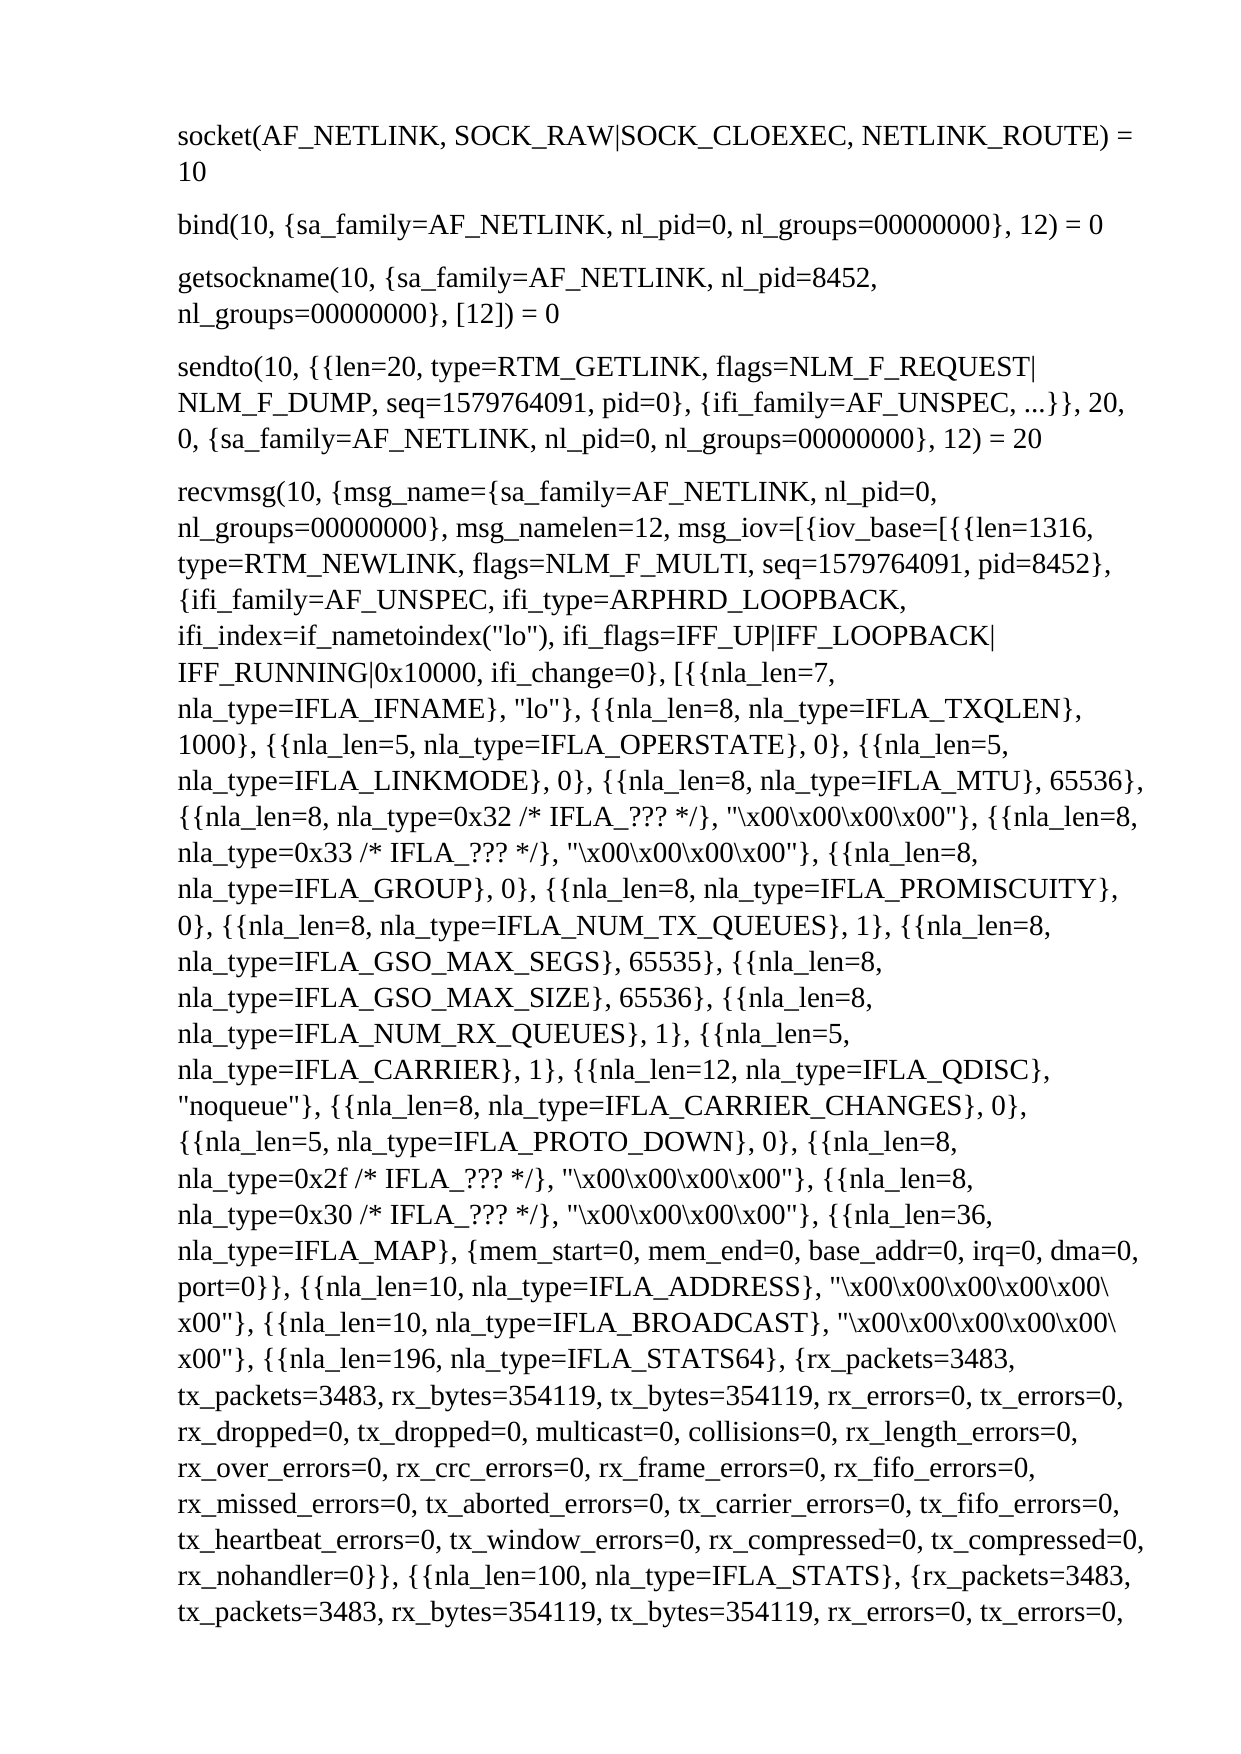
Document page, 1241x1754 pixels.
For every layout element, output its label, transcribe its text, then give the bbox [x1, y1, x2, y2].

text socket(AF_NETLINK, SOCK_RAW|SOCK_CLOEXEC, NETLINK_ROUTE) = 10 [177, 118, 1152, 188]
text getsockname(10, {sa_family=AF_NETLINK, nl_pid=8452, nl_groups=00000000}, [12]) = 0 [177, 260, 1152, 329]
text bind(10, {sa_family=AF_NETLINK, nl_pid=0, nl_groups=00000000}, 12) = 0 [177, 207, 1152, 241]
text recvmsg(10, {msg_name={sa_family=AF_NETLINK, nl_pid=0, nl_groups=00000000}, msg_namelen=12, msg_iov=[{iov_base=[{{len=1316, type=RTM_NEWLINK, flags=NLM_F_MULTI, seq=1579764091, pid=8452}, {ifi_family=AF_UNSPEC, ifi_type=ARPHRD_LOOPBACK, ifi_index=if_nametoindex("lo"), ifi_flags=IFF_UP|IFF_LOOPBACK|IFF_RUNNING|0x10000, ifi_change=0}, [{{nla_len=7, nla_type=IFLA_IFNAME}, "lo"}, {{nla_len=8, nla_type=IFLA_TXQLEN}, 1000}, {{nla_len=5, nla_type=IFLA_OPERSTATE}, 0}, {{nla_len=5, nla_type=IFLA_LINKMODE}, 0}, {{nla_len=8, nla_type=IFLA_MTU}, 65536}, {{nla_len=8, nla_type=0x32 /* IFLA_??? */}, "\x00\x00\x00\x00"}, {{nla_len=8, nla_type=0x33 /* IFLA_??? */}, "\x00\x00\x00\x00"}, {{nla_len=8, nla_type=IFLA_GROUP}, 0}, {{nla_len=8, nla_type=IFLA_PROMISCUITY}, 0}, {{nla_len=8, nla_type=IFLA_NUM_TX_QUEUES}, 1}, {{nla_len=8, nla_type=IFLA_GSO_MAX_SEGS}, 65535}, {{nla_len=8, nla_type=IFLA_GSO_MAX_SIZE}, 65536}, {{nla_len=8, nla_type=IFLA_NUM_RX_QUEUES}, 1}, {{nla_len=5, nla_type=IFLA_CARRIER}, 1}, {{nla_len=12, nla_type=IFLA_QDISC}, "noqueue"}, {{nla_len=8, nla_type=IFLA_CARRIER_CHANGES}, 0}, {{nla_len=5, nla_type=IFLA_PROTO_DOWN}, 0}, {{nla_len=8, nla_type=0x2f /* IFLA_??? */}, "\x00\x00\x00\x00"}, {{nla_len=8, nla_type=0x30 /* IFLA_??? */}, "\x00\x00\x00\x00"}, {{nla_len=36, nla_type=IFLA_MAP}, {mem_start=0, mem_end=0, base_addr=0, irq=0, dma=0, port=0}}, {{nla_len=10, nla_type=IFLA_ADDRESS}, "\x00\x00\x00\x00\x00\x00"}, {{nla_len=10, nla_type=IFLA_BROADCAST}, "\x00\x00\x00\x00\x00\x00"}, {{nla_len=196, nla_type=IFLA_STATS64}, {rx_packets=3483, tx_packets=3483, rx_bytes=354119, tx_bytes=354119, rx_errors=0, tx_errors=0, rx_dropped=0, tx_dropped=0, multicast=0, collisions=0, rx_length_errors=0, rx_over_errors=0, rx_crc_errors=0, rx_frame_errors=0, rx_fifo_errors=0, rx_missed_errors=0, tx_aborted_errors=0, tx_carrier_errors=0, tx_fifo_errors=0, tx_heartbeat_errors=0, tx_window_errors=0, rx_compressed=0, tx_compressed=0, rx_nohandler=0}}, {{nla_len=100, nla_type=IFLA_STATS}, {rx_packets=3483, tx_packets=3483, rx_bytes=354119, tx_bytes=354119, rx_errors=0, tx_errors=0, [177, 474, 1152, 1628]
text sendto(10, {{len=20, type=RTM_GETLINK, flags=NLM_F_REQUEST|NLM_F_DUMP, seq=1579764091, pid=0}, {ifi_family=AF_UNSPEC, ...}}, 20, 0, {sa_family=AF_NETLINK, nl_pid=0, nl_groups=00000000}, 12) = 20 [177, 349, 1152, 455]
